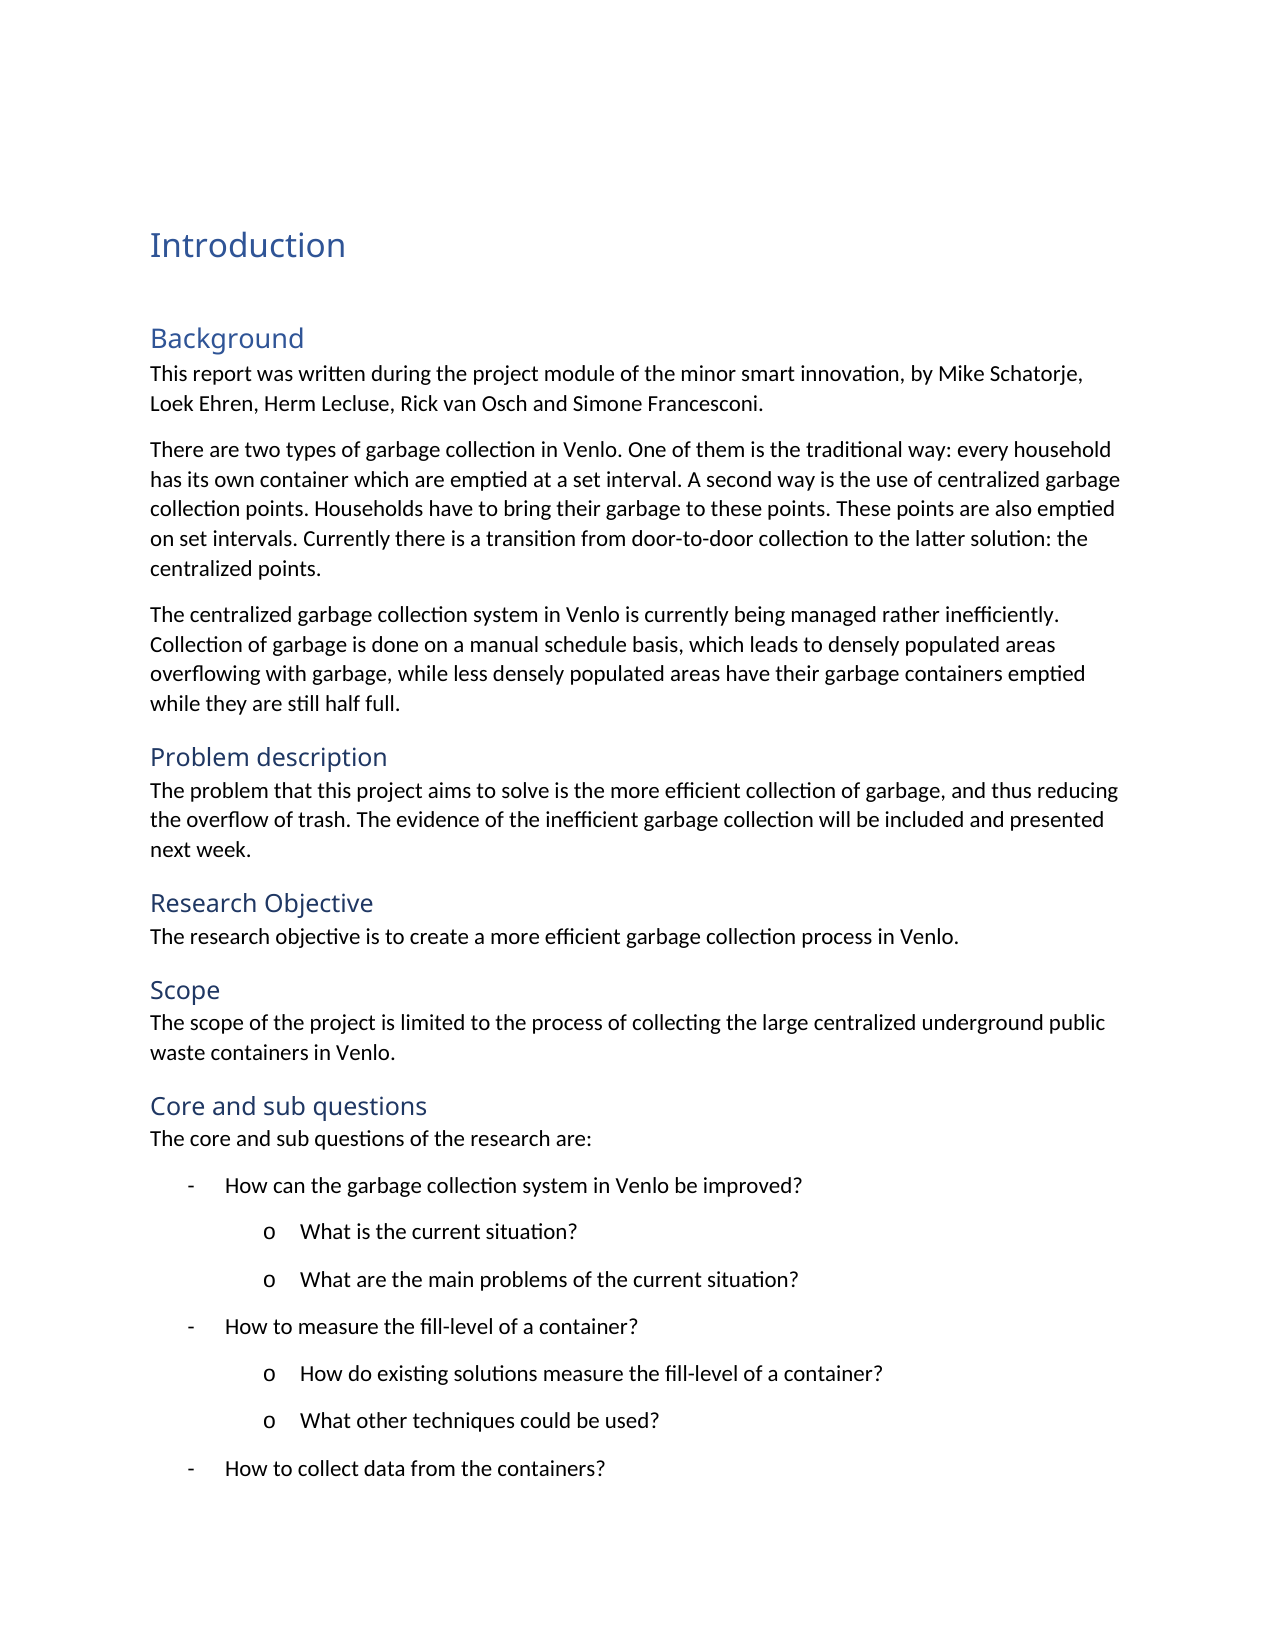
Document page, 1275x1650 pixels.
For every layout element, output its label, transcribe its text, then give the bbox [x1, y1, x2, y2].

subtitle Introduction [150, 221, 1125, 267]
subtitle Research Objective [150, 886, 1125, 920]
subtitle Core and sub questions [150, 1088, 1125, 1123]
text The centralized garbage collection system in Venlo is currently being managed rather inefficiently. Collection of garbage is done on a manual schedule basis, which leads to densely populated areas overflowing with garbage, while less densely populated areas have their garbage containers emptied while they are still half full. [150, 600, 1125, 717]
subtitle Problem description [150, 740, 1125, 774]
text The scope of the project is limited to the process of collecting the large centralized underground public waste containers in Venlo. [150, 1008, 1125, 1066]
text The problem that this project aims to solve is the more efficient collection of garbage, and thus reducing the overflow of trash. The evidence of the inefficient garbage collection will be included and presented next week. [150, 776, 1125, 863]
list How do existing solutions measure the fill-level of a container? [262, 1359, 1125, 1388]
list How to measure the fill-level of a container? [187, 1312, 1125, 1340]
list What other techniques could be used? [262, 1406, 1125, 1435]
list What are the main problems of the current situation? [262, 1265, 1125, 1294]
subtitle Scope [150, 972, 1125, 1006]
text The core and sub questions of the research are: [150, 1124, 1125, 1153]
text There are two types of garbage collection in Venlo. One of them is the traditional way: every household has its own container which are emptied at a set interval. A second way is the use of centralized garbage collection points. Households have to bring their garbage to these points. These points are also emptied on set intervals. Currently there is a transition from door-to-door collection to the latter solution: the centralized points. [150, 435, 1125, 582]
text This report was written during the project module of the minor smart innovation, by Mike Schatorje, Loek Ehren, Herm Lecluse, Rick van Osch and Simone Francesconi. [150, 359, 1125, 417]
subtitle Background [150, 320, 1125, 357]
list What is the current situation? [262, 1217, 1125, 1246]
text The research objective is to create a more efficient garbage collection process in Venlo. [150, 922, 1125, 950]
list How can the garbage collection system in Venlo be improved? [187, 1171, 1125, 1199]
list How to collect data from the containers? [187, 1454, 1125, 1482]
